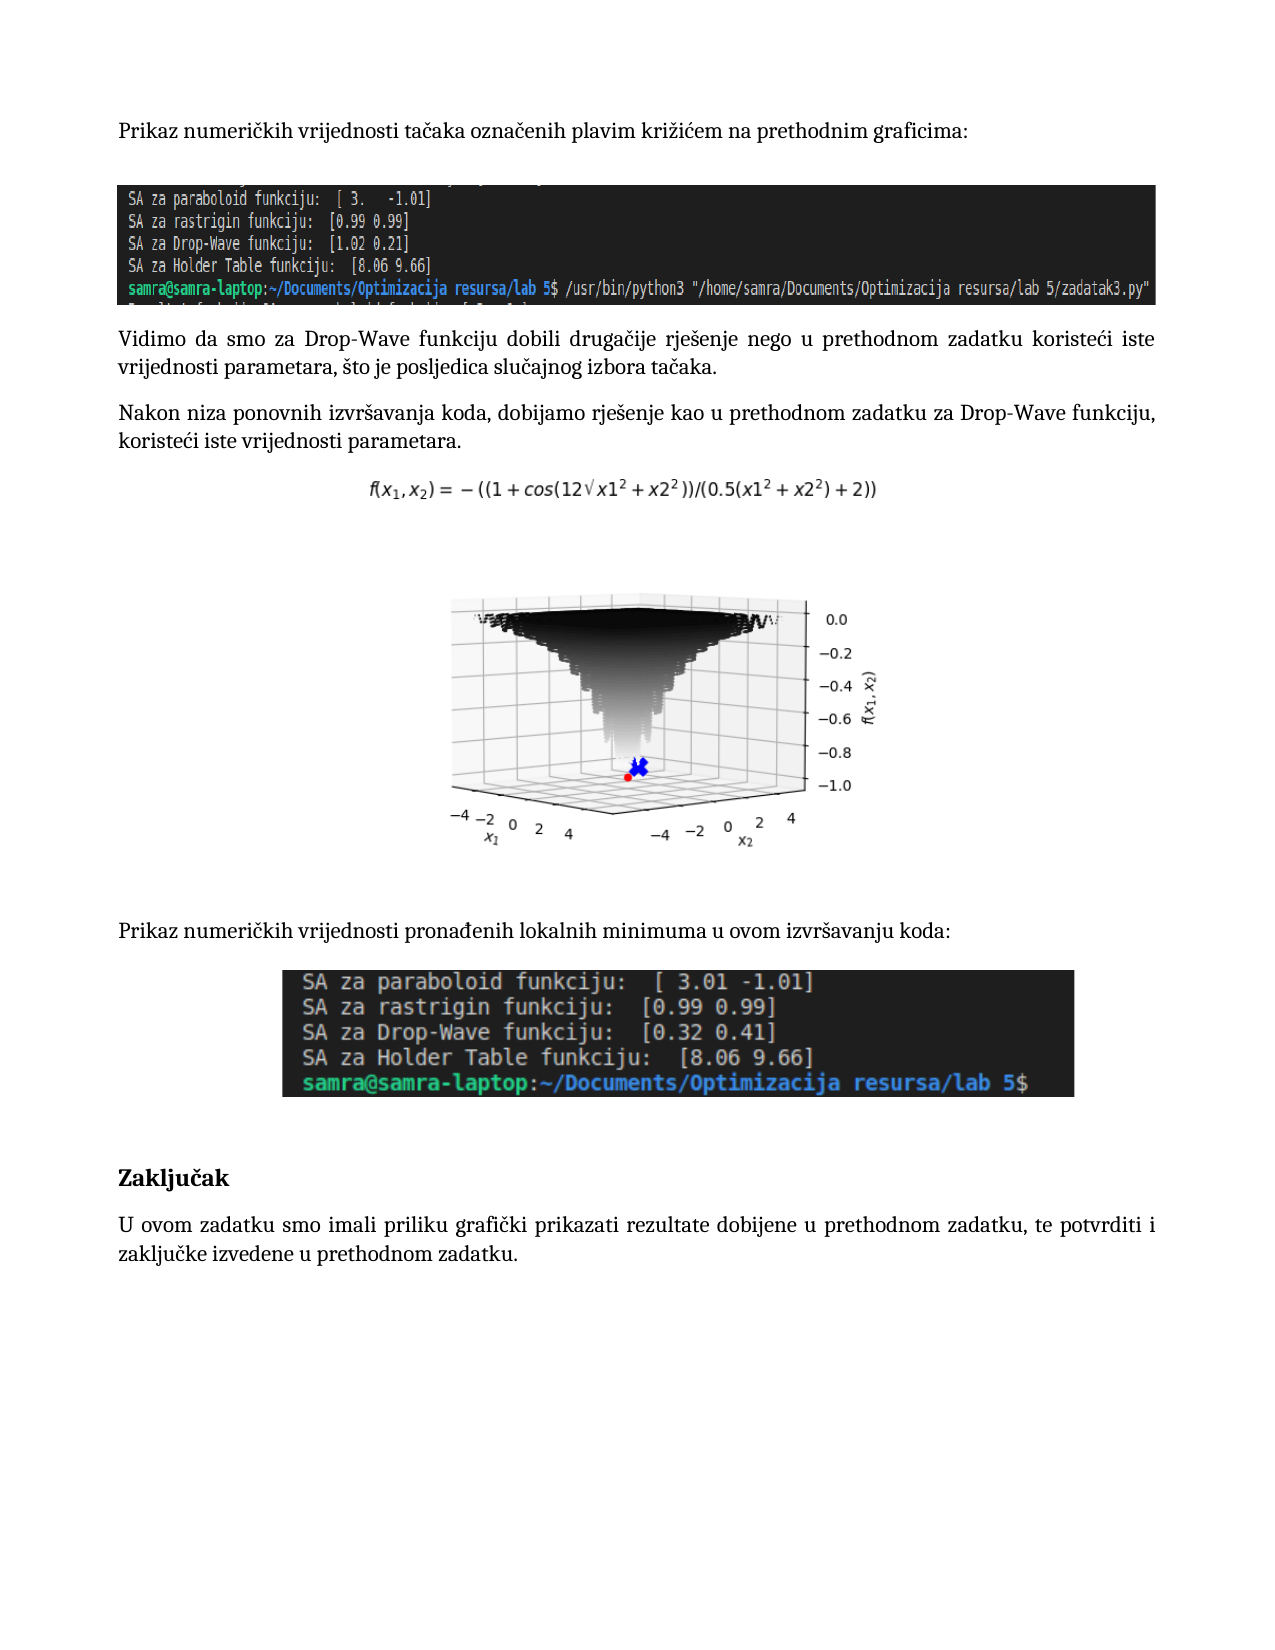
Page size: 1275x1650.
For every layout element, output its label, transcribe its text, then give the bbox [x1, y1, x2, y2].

text U ovom zadatku smo imali priliku grafički prikazati rezultate dobijene u prethodnom zadatku, te potvrditi i zaključke izvedene u prethodnom zadatku. [118, 1212, 1157, 1267]
text Prikaz numeričkih vrijednosti pronađenih lokalnih minimuma u ovom izvršavanju koda: [118, 918, 1157, 944]
picture [367, 479, 888, 851]
text Nakon niza ponovnih izvršavanja koda, dobijamo rješenje kao u prethodnom zadatku za Drop-Wave funkciju, koristeći iste vrijednosti parametara. [118, 399, 1157, 454]
text Zaključak [118, 1164, 1157, 1193]
picture [117, 185, 1156, 305]
text Prikaz numeričkih vrijednosti tačaka označenih plavim križićem na prethodnim graficima: [118, 118, 1157, 144]
picture [282, 970, 1075, 1097]
text Vidimo da smo za Drop-Wave funkciju dobili drugačije rješenje nego u prethodnom zadatku koristeći iste vrijednosti parametara, što je posljedica slučajnog izbora tačaka. [118, 163, 1157, 381]
